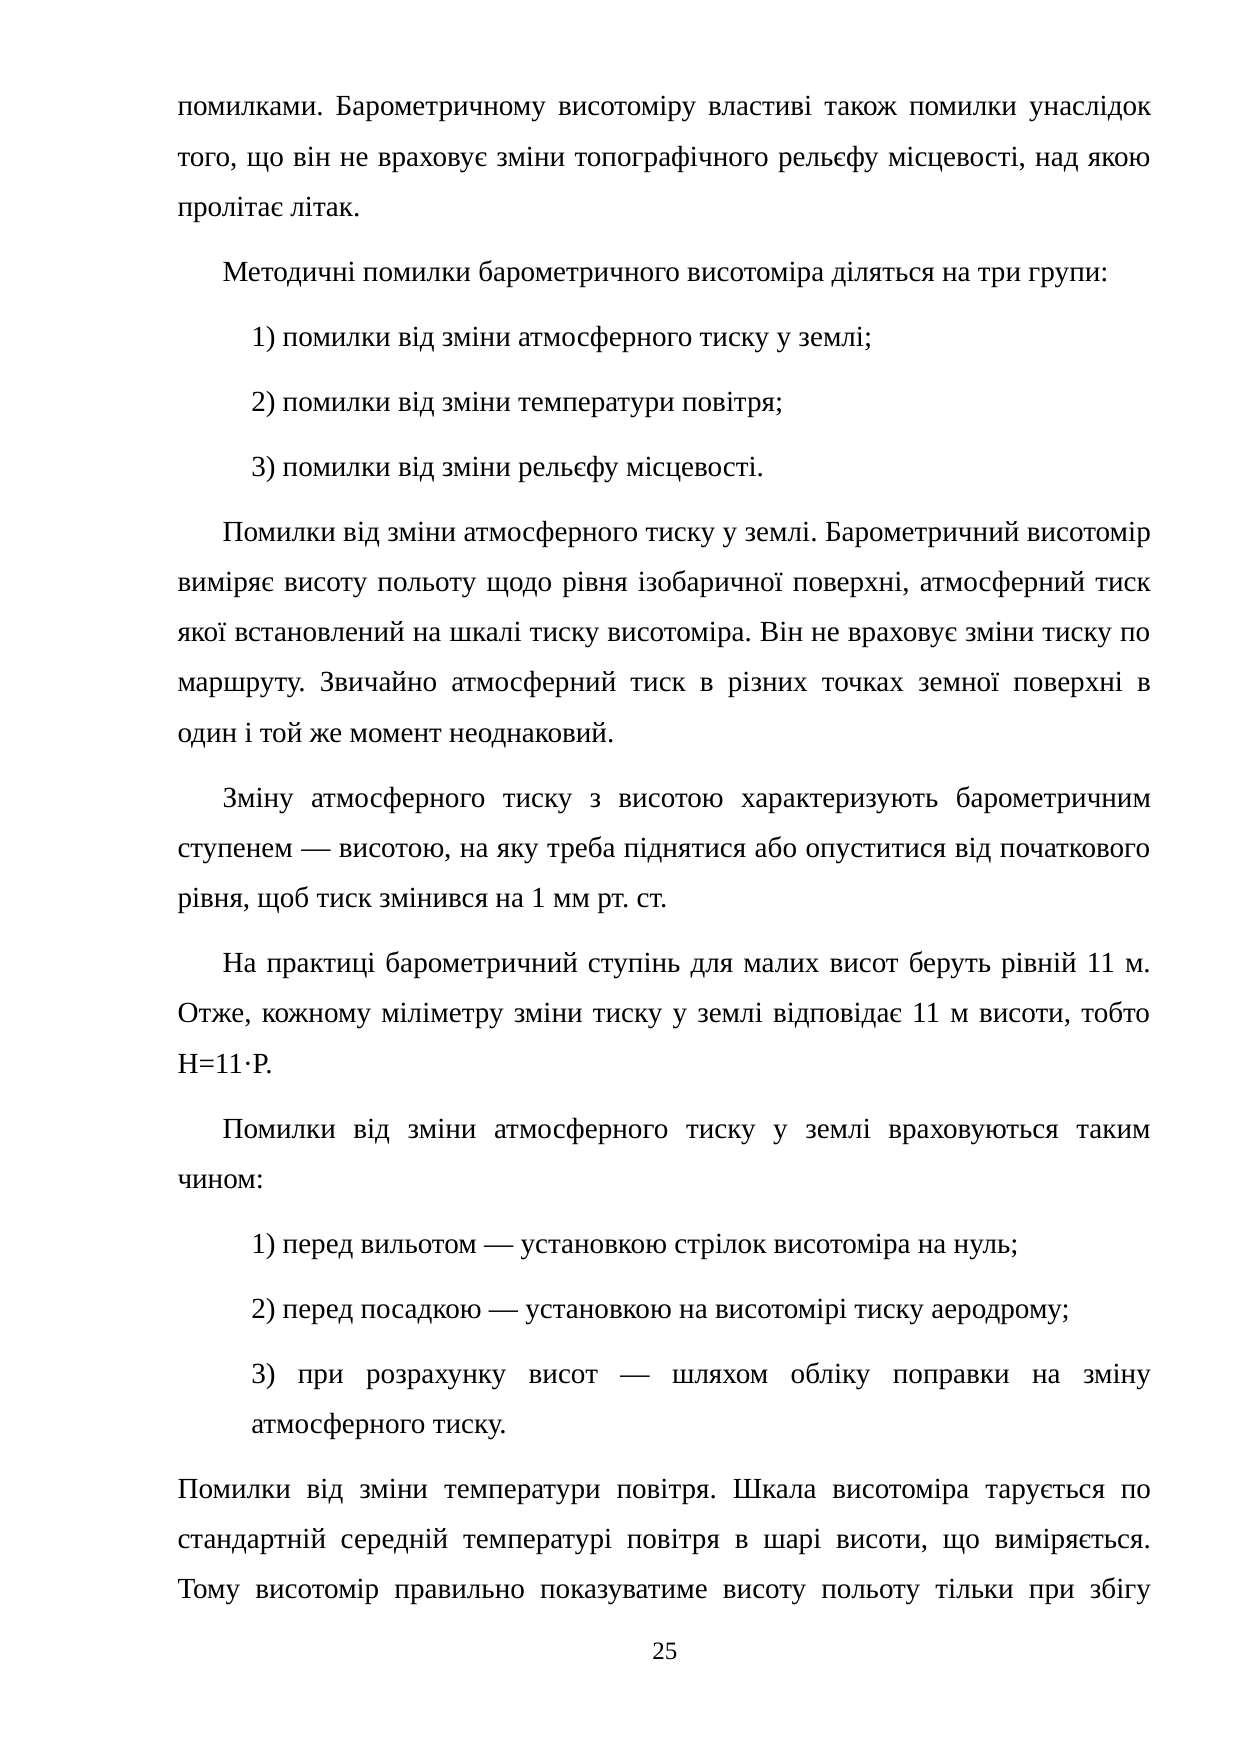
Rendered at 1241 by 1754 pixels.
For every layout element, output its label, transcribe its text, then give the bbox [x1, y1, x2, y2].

text 1) помилки від зміни атмосферного тиску у землі; [251, 319, 1152, 352]
text Зміну атмосферного тиску з висотою характеризують барометричним ступенем — висотою, на яку треба піднятися або опуститися від початкового рівня, щоб тиск змінився на 1 мм рт. ст. [177, 780, 1152, 914]
text 2) перед посадкою — установкою на висотомірі тиску аеродрому; [251, 1291, 1152, 1324]
text Помилки від зміни атмосферного тиску у землі. Барометричний висотомір виміряє висоту польоту щодо рівня ізобаричної поверхні, атмосферний тиск якої встановлений на шкалі тиску висотоміра. Він не враховує зміни тиску по маршруту. Звичайно атмосферний тиск в різних точках земної поверхні в один і той же момент неоднаковий. [177, 514, 1152, 748]
text На практиці барометричний ступінь для малих висот беруть рівній 11 м. Отже, кожному міліметру зміни тиску у землі відповідає 11 м висоти, тобто Н=11·Р. [177, 945, 1152, 1079]
text Помилки від зміни атмосферного тиску у землі враховуються таким чином: [177, 1111, 1152, 1195]
text 3) при розрахунку висот — шляхом обліку поправки на зміну атмосферного тиску. [251, 1356, 1152, 1440]
text 3) помилки від зміни рельєфу місцевості. [251, 449, 1152, 482]
text Методичні помилки барометричного висотоміра діляться на три групи: [177, 254, 1152, 288]
text помилками. Барометричному висотоміру властиві також помилки унаслідок того, що він не враховує зміни топографічного рельєфу місцевості, над якою пролітає літак. [177, 88, 1152, 223]
text 2) помилки від зміни температури повітря; [251, 384, 1152, 417]
text Помилки від зміни температури повітря. Шкала висотоміра тарується по стандартній середній температурі повітря в шарі висоти, що виміряється. Тому висотомір правильно показуватиме висоту польоту тільки при збігу [177, 1471, 1152, 1605]
text 1) перед вильотом — установкою стрілок висотоміра на нуль; [251, 1226, 1152, 1259]
